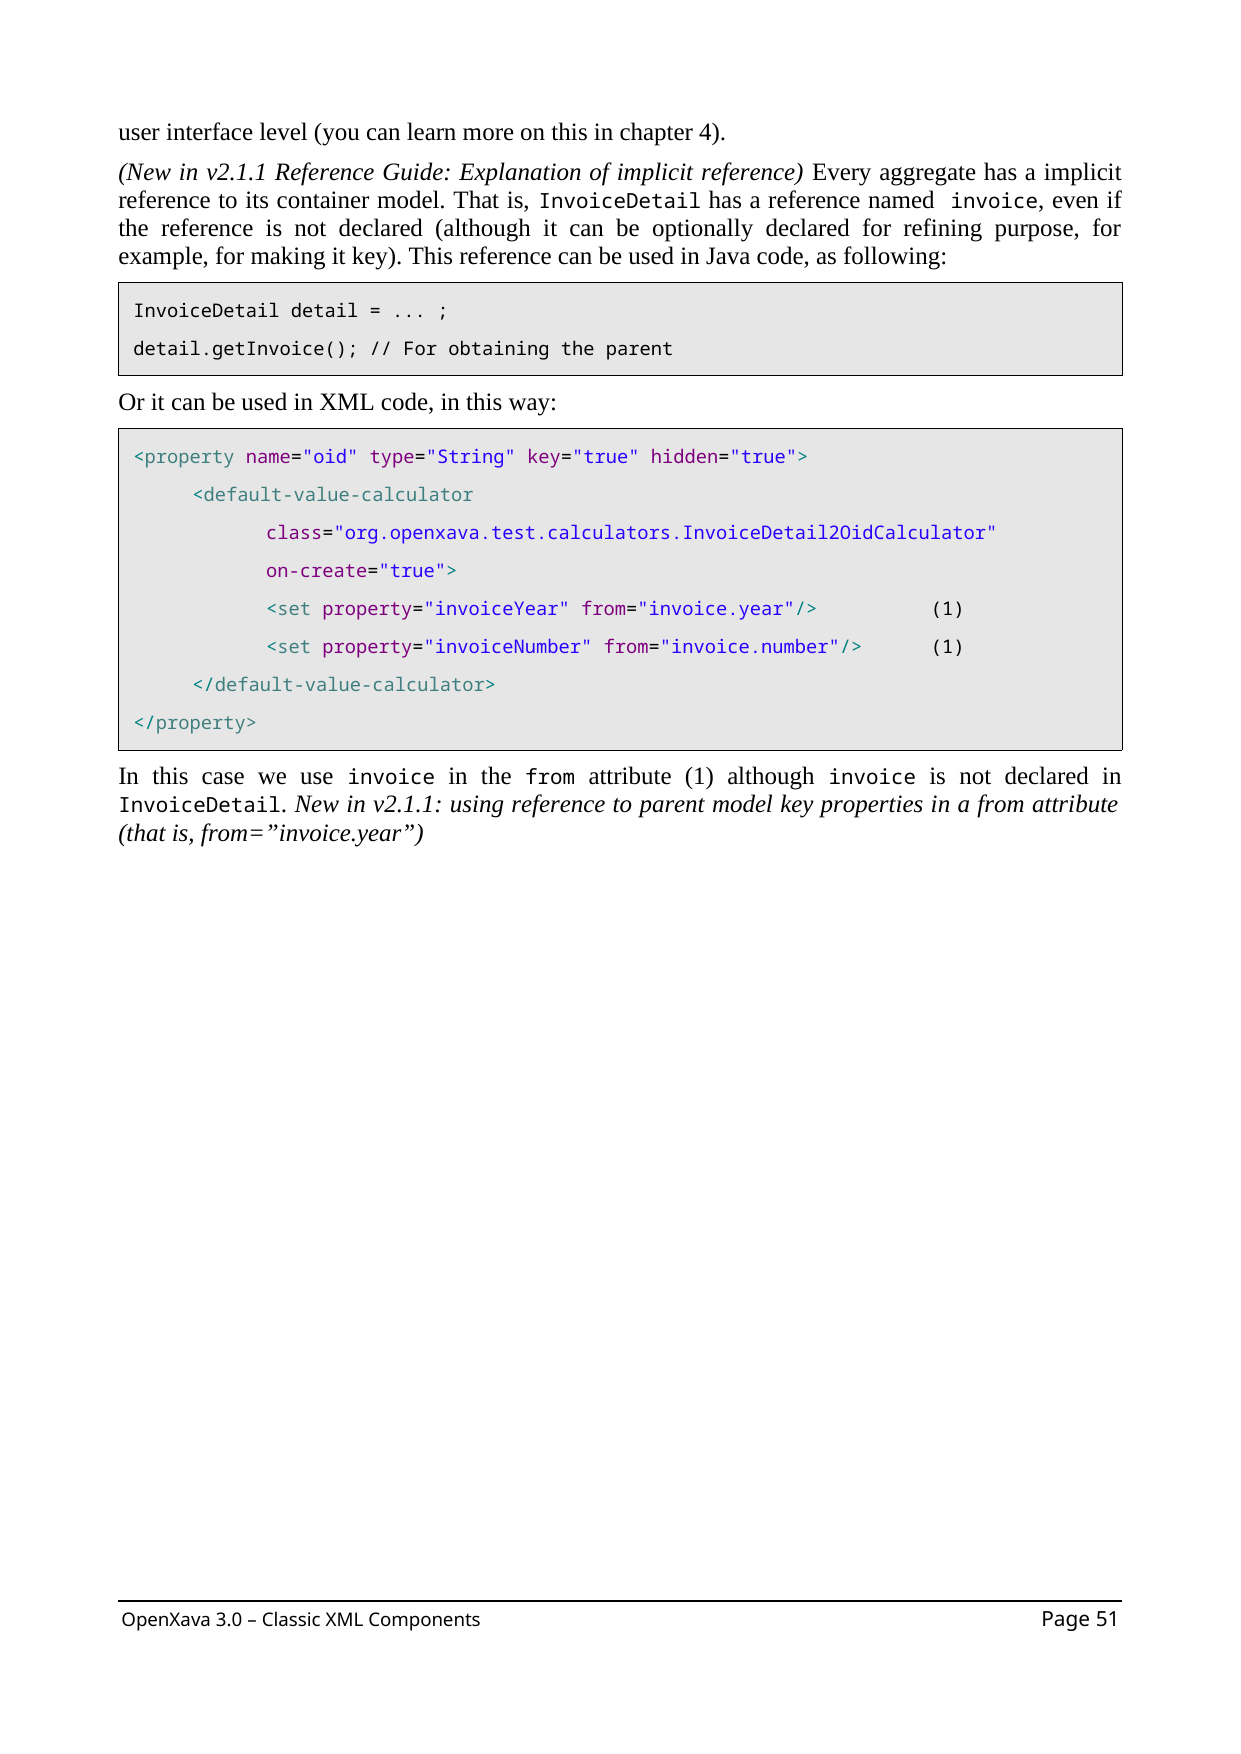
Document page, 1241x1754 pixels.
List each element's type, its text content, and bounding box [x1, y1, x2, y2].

text user interface level (you can learn more on this in chapter 4). [118, 118, 1122, 146]
text class="org.openxava.test.calculators.InvoiceDetail2OidCalculator" [119, 504, 1122, 542]
text In this case we use invoice in the from attribute (1) although invoice is not declared in InvoiceDetail. New in v2.1.1: using reference to parent model key properties in a from attribute (that is, from=”invoice.year”) [118, 762, 1122, 846]
text </property> [119, 694, 1122, 750]
text <property name="oid" type="String" key="true" hidden="true"> [119, 429, 1122, 466]
text InvoiceDetail detail = ... ; [119, 283, 1122, 320]
text on-create="true"> [119, 542, 1122, 580]
text <set property="invoiceNumber" from="invoice.number"/> (1) [119, 618, 1122, 656]
text </default-value-calculator> [119, 656, 1122, 694]
text <default-value-calculator [119, 466, 1122, 504]
text <set property="invoiceYear" from="invoice.year"/> (1) [119, 580, 1122, 618]
text (New in v2.1.1 Reference Guide: Explanation of implicit reference) Every aggregate has a implicit reference to its container model. That is, InvoiceDetail has a reference named invoice, even if the reference is not declared (although it can be optionally declared for refining purpose, for example, for making it key). This reference can be used in Java code, as following: [118, 158, 1122, 270]
text Or it can be used in XML code, in this way: [118, 388, 1122, 416]
text detail.getInvoice(); // For obtaining the parent [119, 320, 1122, 375]
